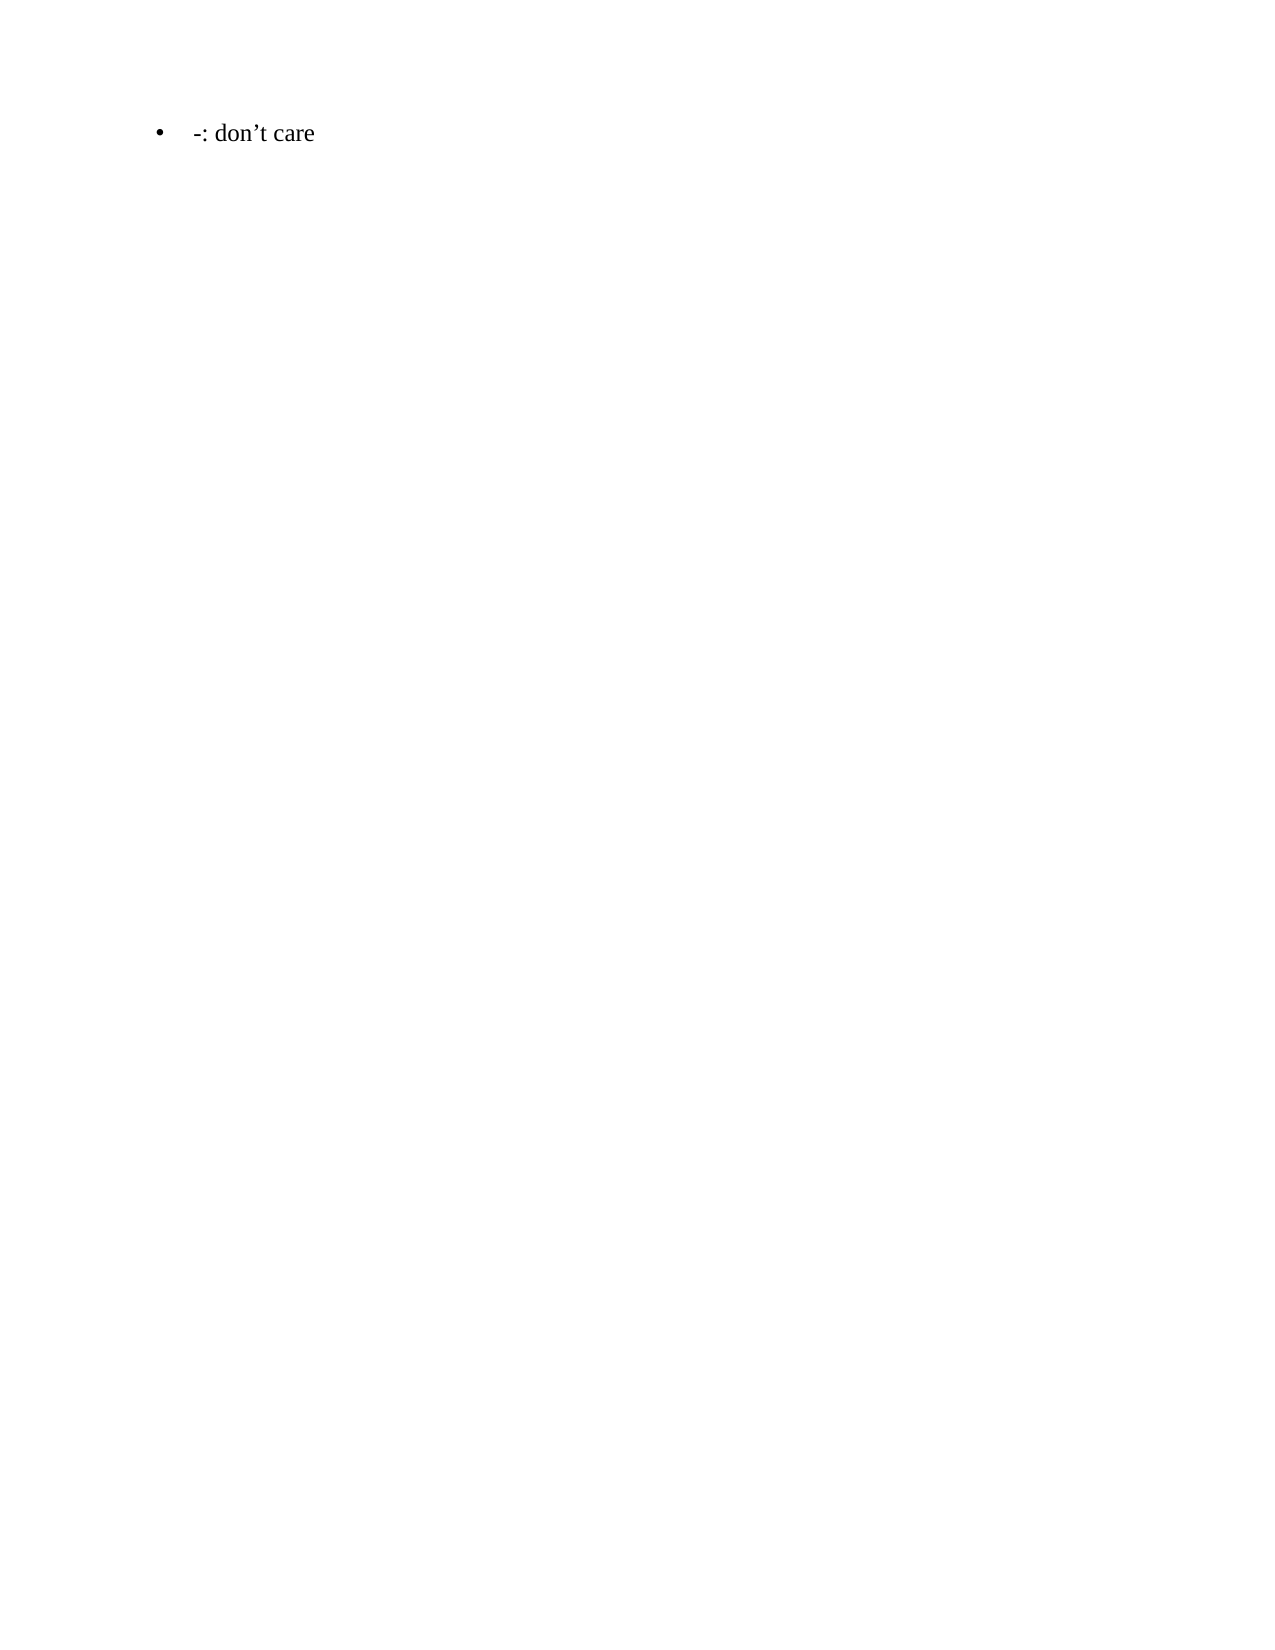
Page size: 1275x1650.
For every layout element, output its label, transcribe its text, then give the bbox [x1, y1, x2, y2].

list -: don’t care [156, 118, 1157, 147]
